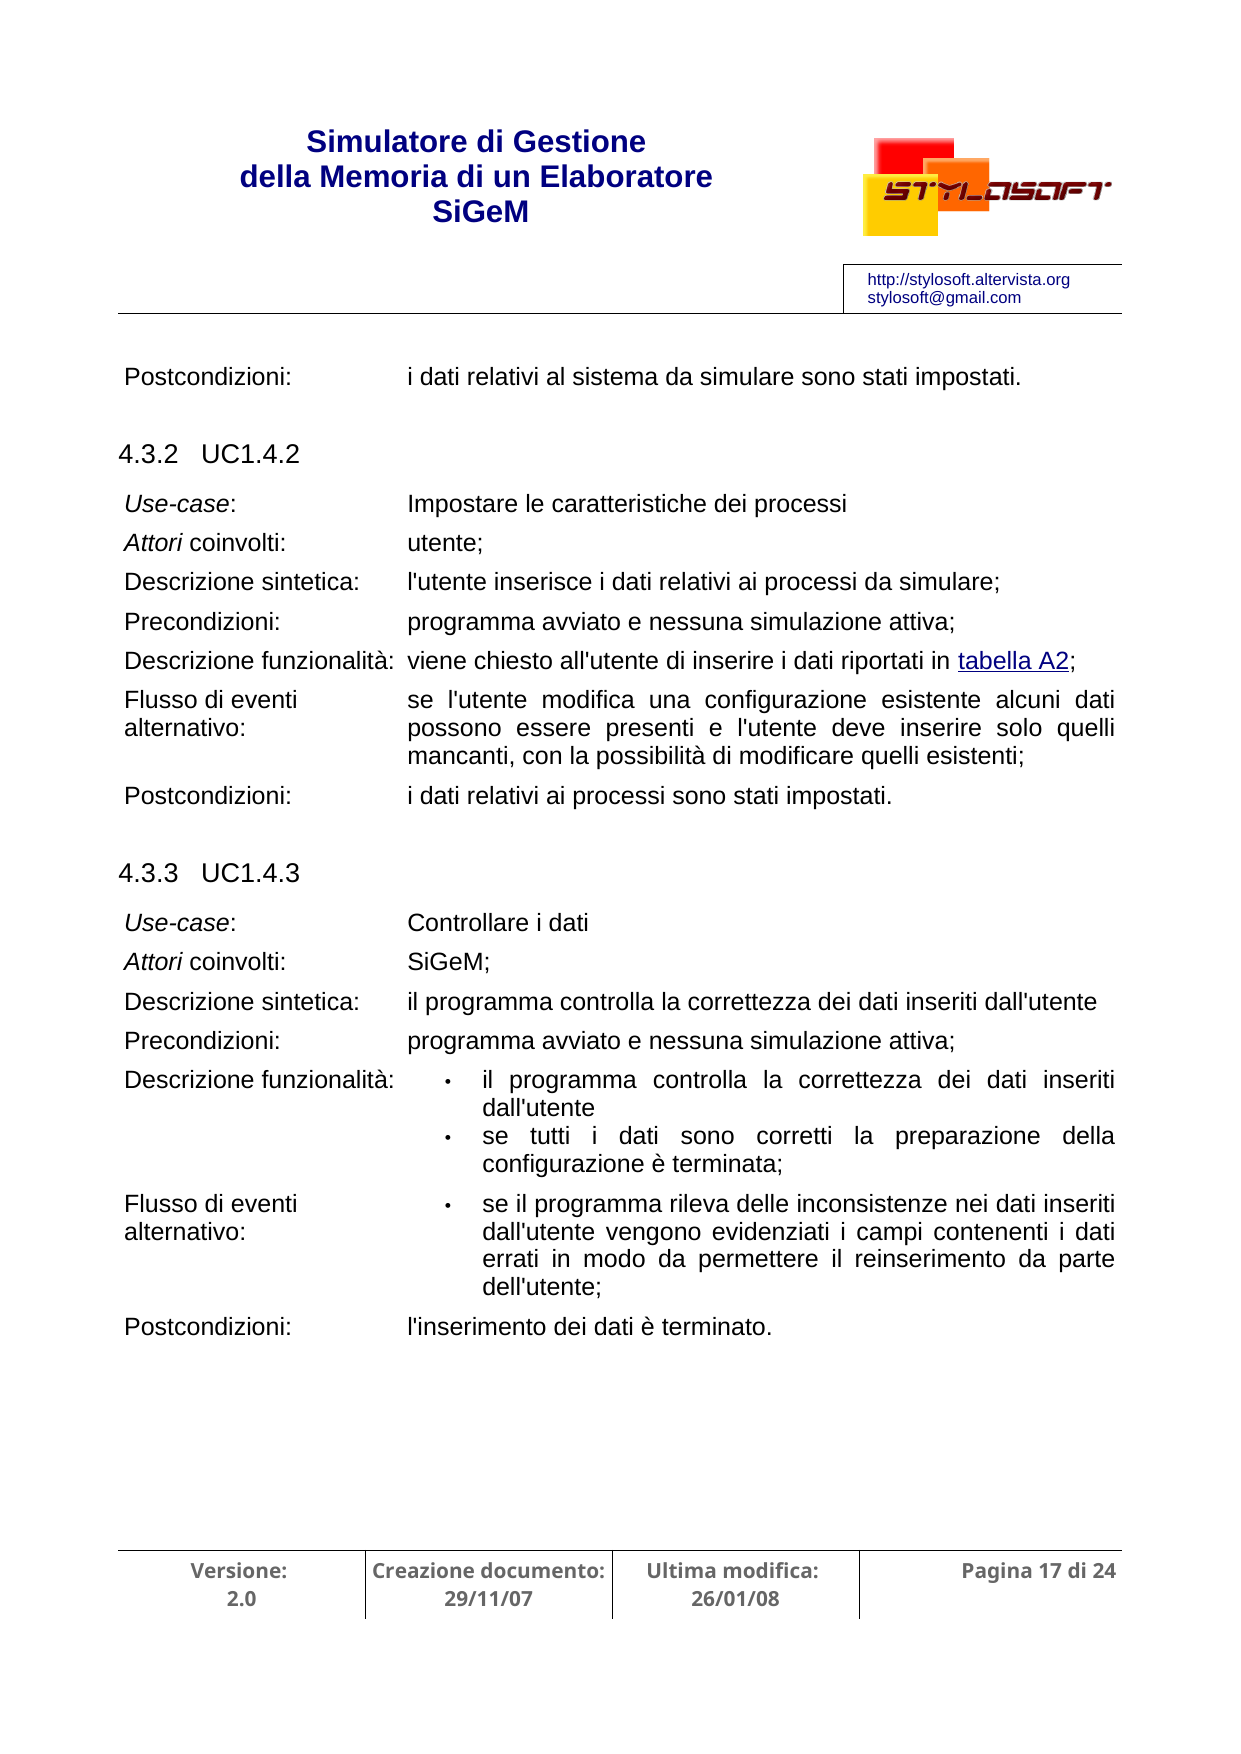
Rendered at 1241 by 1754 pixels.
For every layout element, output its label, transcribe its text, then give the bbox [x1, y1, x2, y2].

table_cell il programma controlla la correttezza dei dati inseriti dall'utente se tutti i dati sono corretti la preparazione della configurazione è terminata; [401, 1061, 1122, 1184]
table_cell Descrizione sintetica: [118, 563, 401, 602]
table_cell Postcondizioni: [118, 357, 401, 396]
table_cell i dati relativi al sistema da simulare sono stati impostati. [401, 357, 1122, 396]
picture [848, 123, 1117, 247]
table_cell Postcondizioni: [118, 776, 401, 815]
table_header Use-case: [118, 903, 401, 942]
table_cell l'inserimento dei dati è terminato. [401, 1307, 1122, 1346]
table_cell se il programma rileva delle inconsistenze nei dati inseriti dall'utente vengono evidenziati i campi contenenti i dati errati in modo da permettere il reinserimento da parte dell'utente; [401, 1184, 1122, 1307]
table_cell Precondizioni: [118, 602, 401, 641]
table_cell utente; [401, 523, 1122, 562]
table_cell i dati relativi ai processi sono stati impostati. [401, 776, 1122, 815]
table_cell SiGeM; [401, 943, 1122, 982]
table_header Impostare le caratteristiche dei processi [401, 484, 1122, 523]
table_cell Flusso di eventi alternativo: [118, 681, 401, 776]
table_cell Descrizione funzionalità: [118, 641, 401, 681]
subtitle UC1.4.3 [118, 858, 1122, 888]
table_cell Precondizioni: [118, 1021, 401, 1061]
table_cell Postcondizioni: [118, 1307, 401, 1346]
table_cell Attori coinvolti: [118, 523, 401, 562]
table_cell Descrizione funzionalità: [118, 1061, 401, 1184]
table_header Use-case: [118, 484, 401, 523]
subtitle UC1.4.2 [118, 439, 1122, 469]
table_cell il programma controlla la correttezza dei dati inseriti dall'utente [401, 982, 1122, 1021]
table_cell programma avviato e nessuna simulazione attiva; [401, 1021, 1122, 1061]
table_cell l'utente inserisce i dati relativi ai processi da simulare; [401, 563, 1122, 602]
table_header Controllare i dati [401, 903, 1122, 942]
table_cell Flusso di eventi alternativo: [118, 1184, 401, 1307]
table_cell viene chiesto all'utente di inserire i dati riportati in tabella A2; [401, 641, 1122, 681]
table_cell se l'utente modifica una configurazione esistente alcuni dati possono essere presenti e l'utente deve inserire solo quelli mancanti, con la possibilità di modificare quelli esistenti; [401, 681, 1122, 776]
table_cell programma avviato e nessuna simulazione attiva; [401, 602, 1122, 641]
table_cell Attori coinvolti: [118, 943, 401, 982]
table_cell Descrizione sintetica: [118, 982, 401, 1021]
